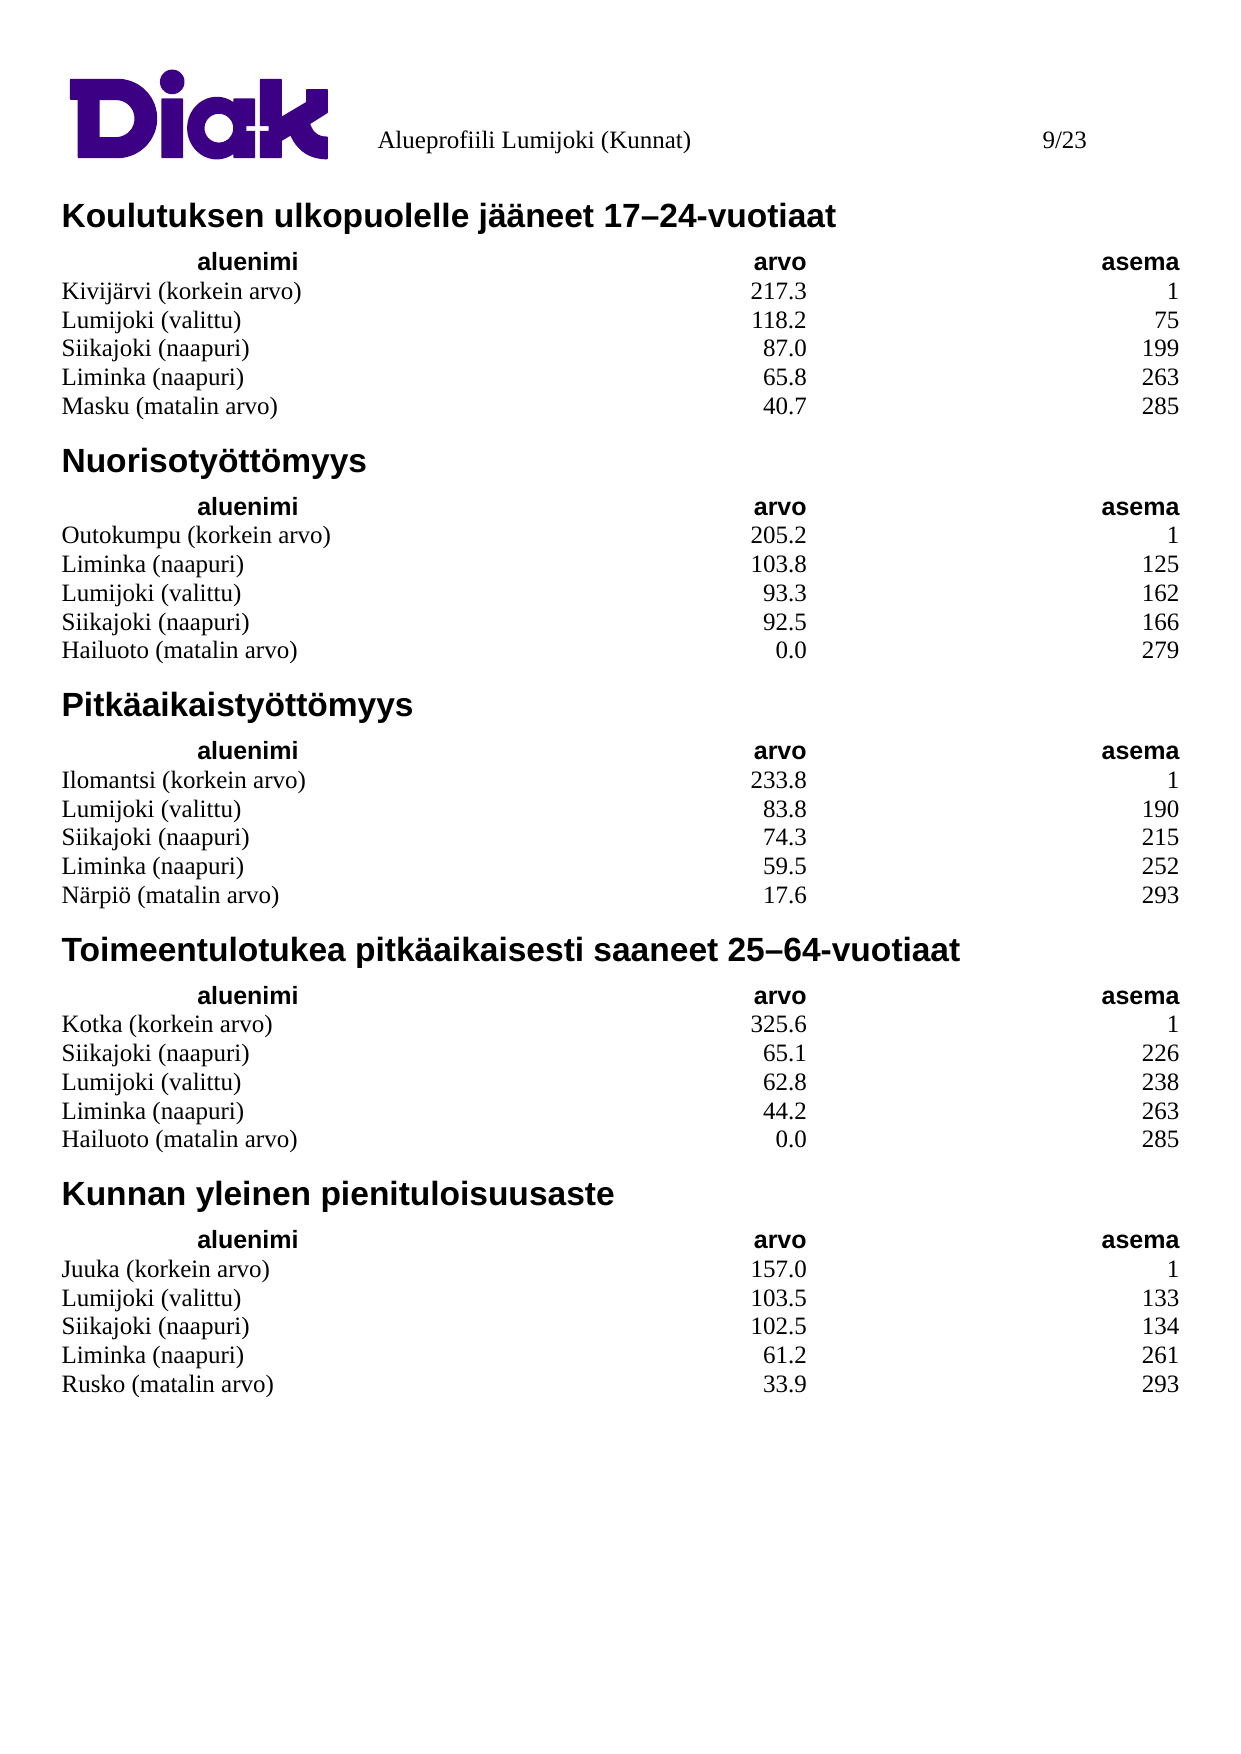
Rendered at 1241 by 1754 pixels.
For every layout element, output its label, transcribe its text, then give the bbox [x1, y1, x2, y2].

table_cell 233.8 [434, 765, 806, 794]
table_cell Hailuoto (matalin arvo) [61, 1125, 434, 1153]
table_cell 0.0 [434, 636, 806, 664]
table_cell 92.5 [434, 607, 806, 636]
table_cell Kotka (korkein arvo) [61, 1010, 434, 1038]
table_cell 134 [806, 1311, 1179, 1340]
table_header asema [806, 247, 1179, 276]
table_cell 125 [806, 549, 1179, 578]
table_cell Liminka (naapuri) [61, 1096, 434, 1124]
table_cell 162 [806, 578, 1179, 607]
table_header arvo [434, 736, 806, 765]
table_cell Liminka (naapuri) [61, 549, 434, 578]
table_cell Siikajoki (naapuri) [61, 1311, 434, 1340]
table_cell 1 [806, 276, 1179, 305]
table_cell 166 [806, 607, 1179, 636]
table_cell Liminka (naapuri) [61, 362, 434, 391]
table_cell 238 [806, 1067, 1179, 1096]
table_cell 87.0 [434, 334, 806, 362]
table_cell 157.0 [434, 1254, 806, 1283]
table_cell Lumijoki (valittu) [61, 794, 434, 822]
table_cell 325.6 [434, 1010, 806, 1038]
table_header asema [806, 1225, 1179, 1254]
table_cell 61.2 [434, 1340, 806, 1369]
table_cell 285 [806, 391, 1179, 420]
table_cell Hailuoto (matalin arvo) [61, 636, 434, 664]
table_cell 40.7 [434, 391, 806, 420]
table_header arvo [434, 1225, 806, 1254]
table_cell 263 [806, 362, 1179, 391]
subtitle Pitkäaikaistyöttömyys [61, 685, 1179, 724]
table_cell Närpiö (matalin arvo) [61, 880, 434, 909]
table_cell 1 [806, 765, 1179, 794]
subtitle Nuorisotyöttömyys [61, 441, 1179, 479]
table_cell 226 [806, 1038, 1179, 1067]
table_cell 252 [806, 851, 1179, 880]
table_cell 33.9 [434, 1369, 806, 1398]
table_header aluenimi [61, 1225, 434, 1254]
table_cell 103.8 [434, 549, 806, 578]
table_cell 65.1 [434, 1038, 806, 1067]
table_cell 103.5 [434, 1283, 806, 1311]
table_cell Rusko (matalin arvo) [61, 1369, 434, 1398]
table_cell 118.2 [434, 305, 806, 333]
table_header asema [806, 736, 1179, 765]
subtitle Koulutuksen ulkopuolelle jääneet 17–24-vuotiaat [61, 196, 1179, 235]
table_cell Lumijoki (valittu) [61, 1067, 434, 1096]
table_cell 293 [806, 880, 1179, 909]
table_cell 83.8 [434, 794, 806, 822]
table_cell Siikajoki (naapuri) [61, 334, 434, 362]
table_cell Kivijärvi (korkein arvo) [61, 276, 434, 305]
table_cell 217.3 [434, 276, 806, 305]
table_cell Lumijoki (valittu) [61, 305, 434, 333]
table_cell 44.2 [434, 1096, 806, 1124]
table_cell 285 [806, 1125, 1179, 1153]
table_cell 190 [806, 794, 1179, 822]
table_cell 62.8 [434, 1067, 806, 1096]
table_header aluenimi [61, 981, 434, 1009]
table_cell Lumijoki (valittu) [61, 1283, 434, 1311]
table_cell Ilomantsi (korkein arvo) [61, 765, 434, 794]
table_cell 261 [806, 1340, 1179, 1369]
table_header aluenimi [61, 247, 434, 276]
table_cell 0.0 [434, 1125, 806, 1153]
table_cell 102.5 [434, 1311, 806, 1340]
table_cell 205.2 [434, 521, 806, 549]
table_cell 215 [806, 823, 1179, 851]
subtitle Kunnan yleinen pienituloisuusaste [61, 1174, 1179, 1213]
table_cell 1 [806, 521, 1179, 549]
table_cell Masku (matalin arvo) [61, 391, 434, 420]
table_header aluenimi [61, 492, 434, 521]
table_cell Juuka (korkein arvo) [61, 1254, 434, 1283]
table_cell Siikajoki (naapuri) [61, 823, 434, 851]
table_cell Outokumpu (korkein arvo) [61, 521, 434, 549]
table_cell 1 [806, 1254, 1179, 1283]
table_cell Lumijoki (valittu) [61, 578, 434, 607]
table_header arvo [434, 247, 806, 276]
table_cell Liminka (naapuri) [61, 851, 434, 880]
table_cell 133 [806, 1283, 1179, 1311]
table_cell 74.3 [434, 823, 806, 851]
table_cell 279 [806, 636, 1179, 664]
table_cell Siikajoki (naapuri) [61, 607, 434, 636]
table_cell Siikajoki (naapuri) [61, 1038, 434, 1067]
table_header asema [806, 981, 1179, 1009]
table_header aluenimi [61, 736, 434, 765]
table_cell 199 [806, 334, 1179, 362]
table_cell Liminka (naapuri) [61, 1340, 434, 1369]
table_cell 75 [806, 305, 1179, 333]
table_header asema [806, 492, 1179, 521]
table_cell 17.6 [434, 880, 806, 909]
table_header arvo [434, 492, 806, 521]
table_cell 293 [806, 1369, 1179, 1398]
table_cell 65.8 [434, 362, 806, 391]
table_header arvo [434, 981, 806, 1009]
subtitle Toimeentulotukea pitkäaikaisesti saaneet 25–64-vuotiaat [61, 929, 1179, 968]
table_cell 59.5 [434, 851, 806, 880]
table_cell 93.3 [434, 578, 806, 607]
table_cell 1 [806, 1010, 1179, 1038]
table_cell 263 [806, 1096, 1179, 1124]
